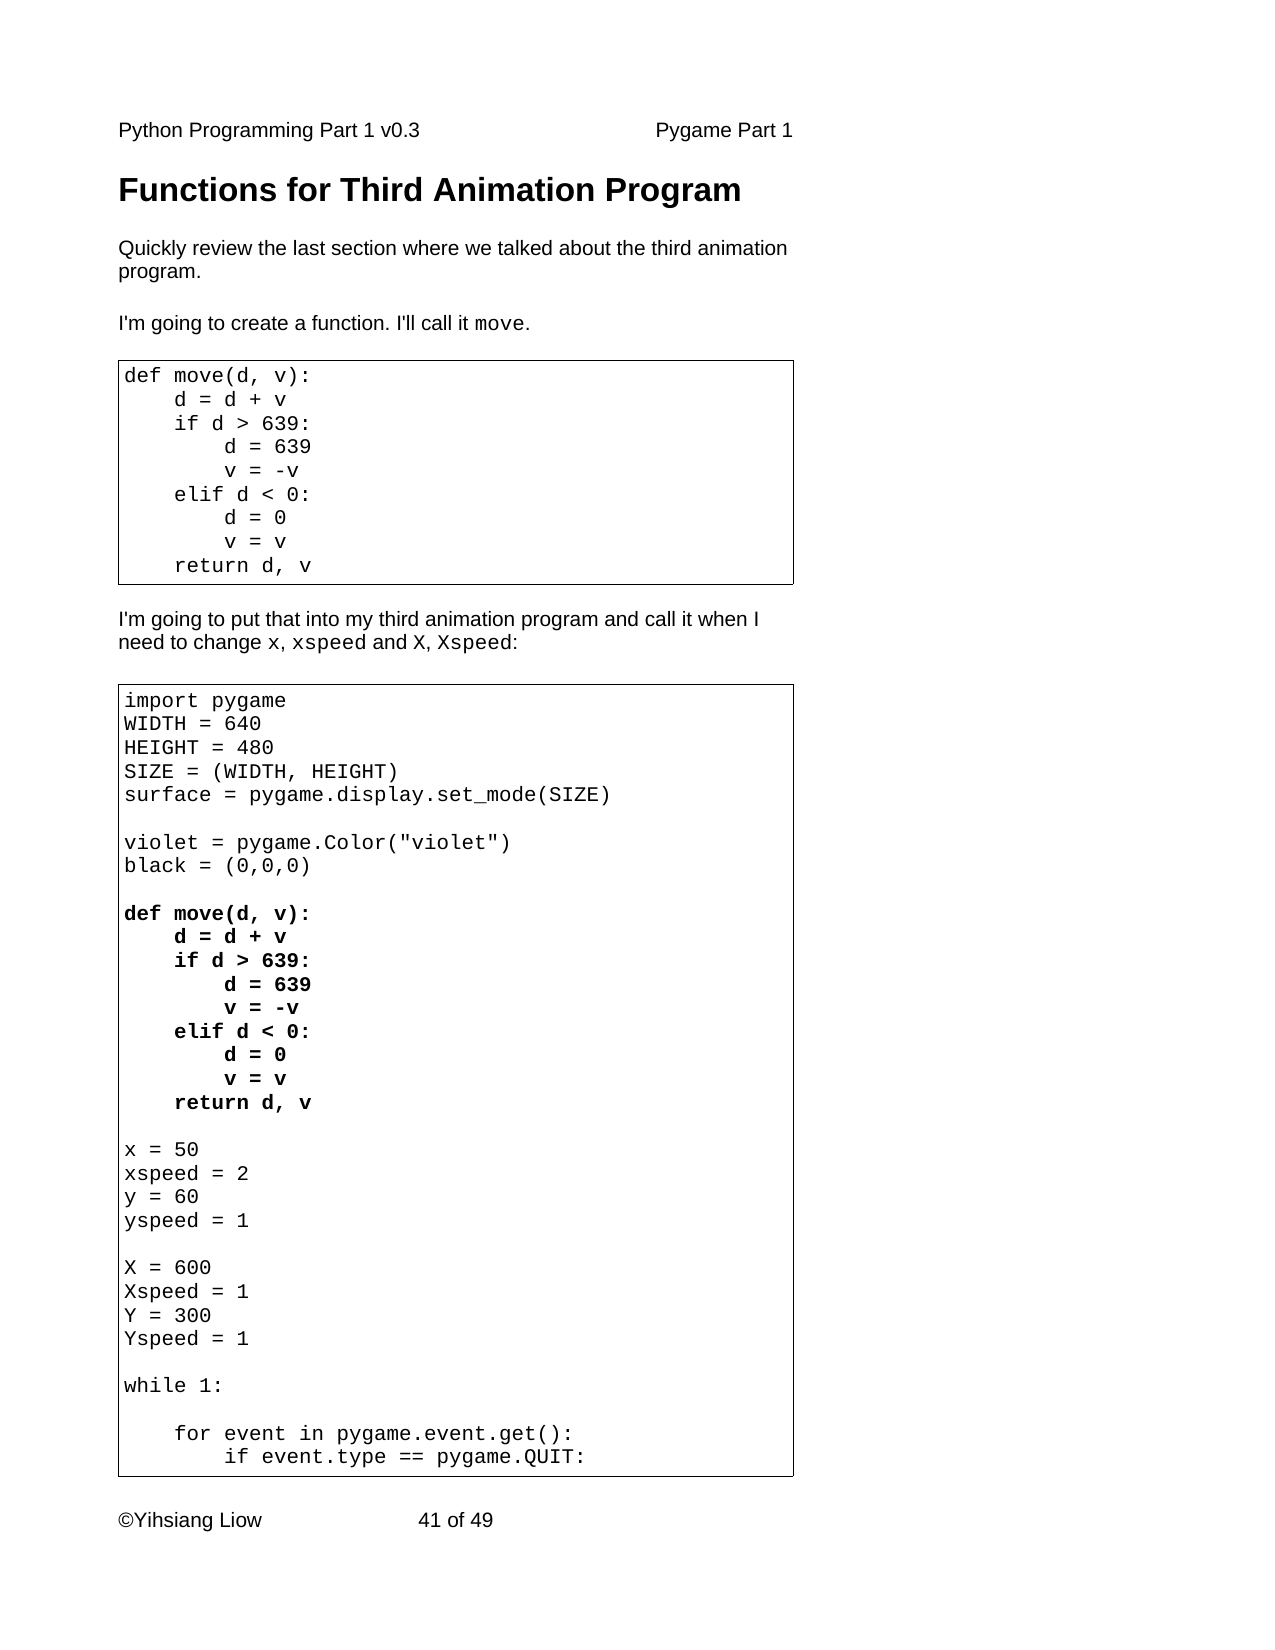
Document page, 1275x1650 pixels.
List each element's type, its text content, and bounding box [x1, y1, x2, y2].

table_header import pygame WIDTH = 640 HEIGHT = 480 SIZE = (WIDTH, HEIGHT) surface = pygame.display.set_mode(SIZE) violet = pygame.Color("violet") black = (0,0,0) def move(d, v): d = d + v if d > 639: d = 639 v = -v elif d < 0: d = 0 v = v return d, v x = 50 xspeed = 2 y = 60 yspeed = 1 X = 600 Xspeed = 1 Y = 300 Yspeed = 1 while 1: for event in pygame.event.get(): if event.type == pygame.QUIT: [119, 685, 793, 1476]
text I'm going to put that into my third animation program and call it when I need to change x, xspeed and X, Xspeed: [118, 607, 793, 656]
text Quickly review the last section where we talked about the third animation program. [118, 236, 793, 283]
table_header def move(d, v): d = d + v if d > 639: d = 639 v = -v elif d < 0: d = 0 v = v return d, v [119, 361, 793, 584]
text Functions for Third Animation Program [118, 171, 793, 208]
text I'm going to create a function. I'll call it move. [118, 311, 793, 336]
